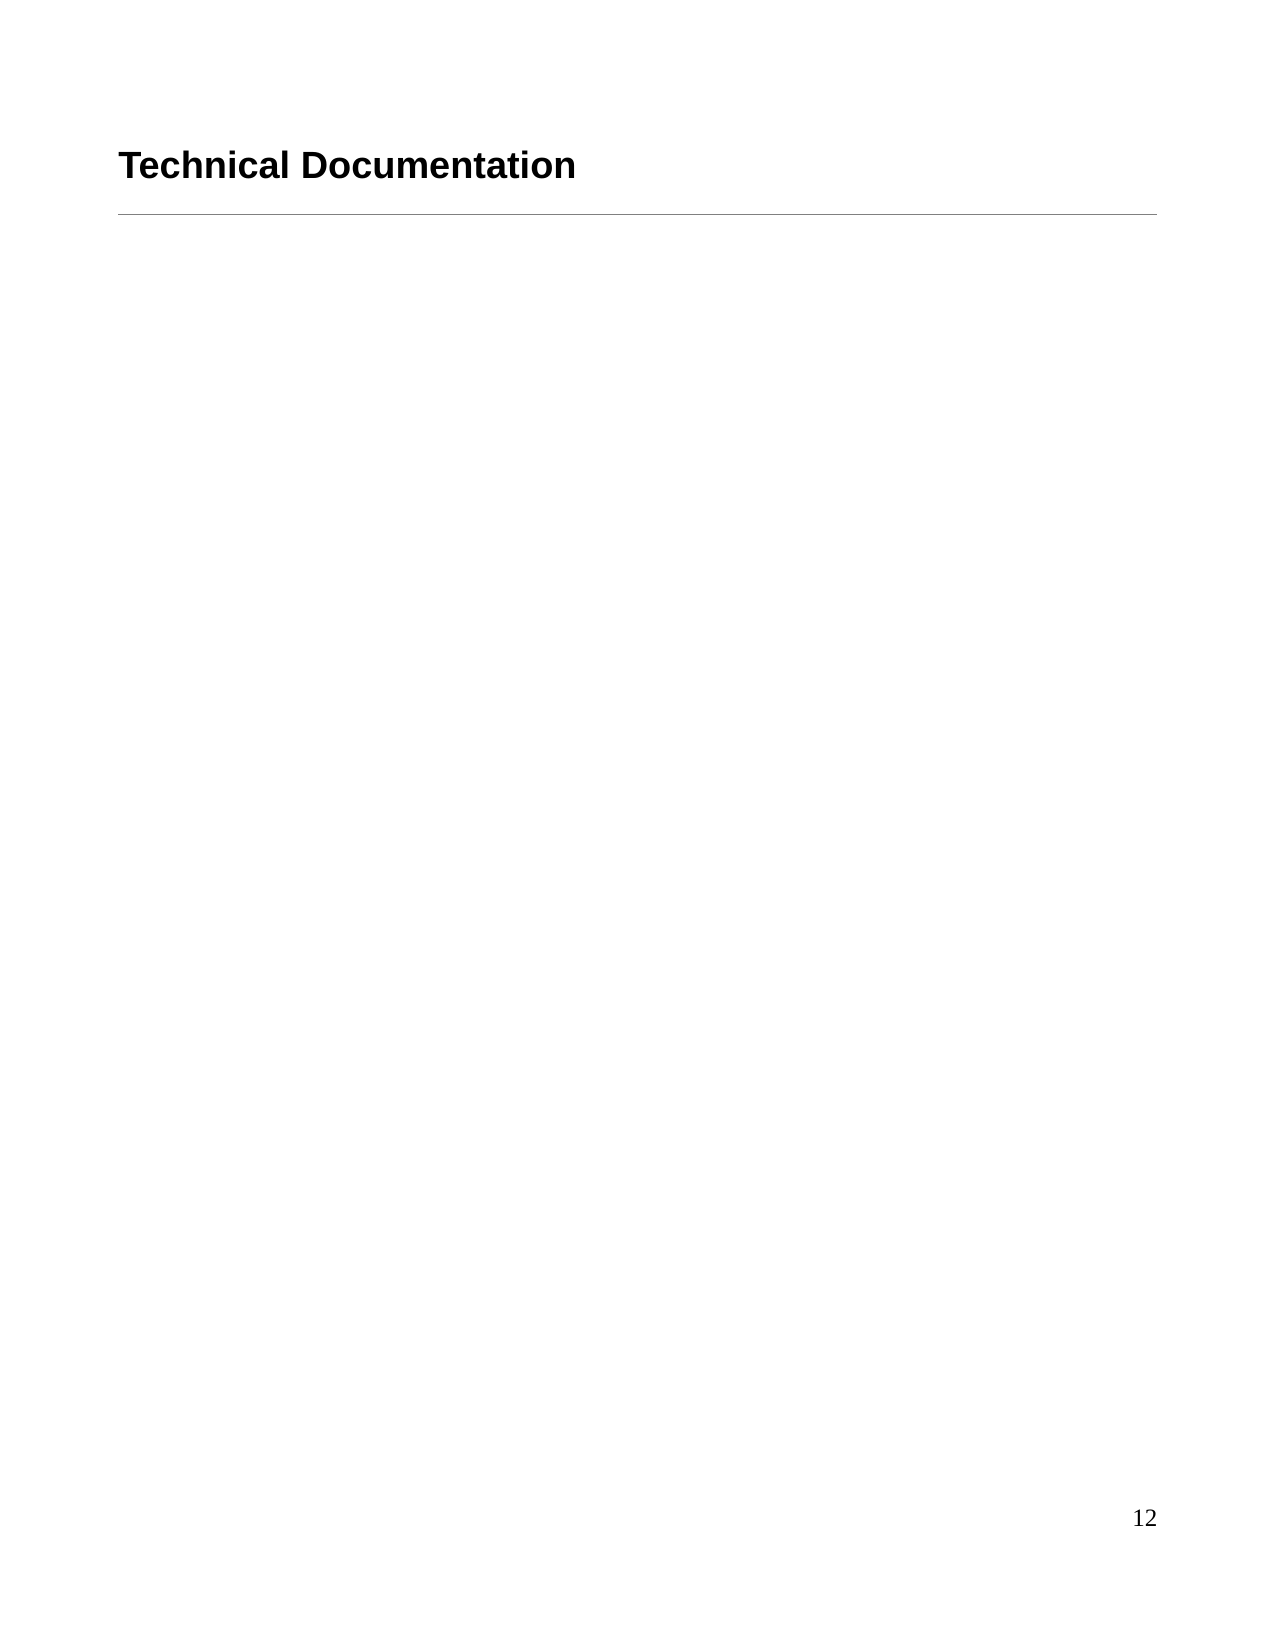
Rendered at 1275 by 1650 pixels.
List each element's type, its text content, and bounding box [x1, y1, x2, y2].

subtitle Technical Documentation [118, 143, 1157, 187]
